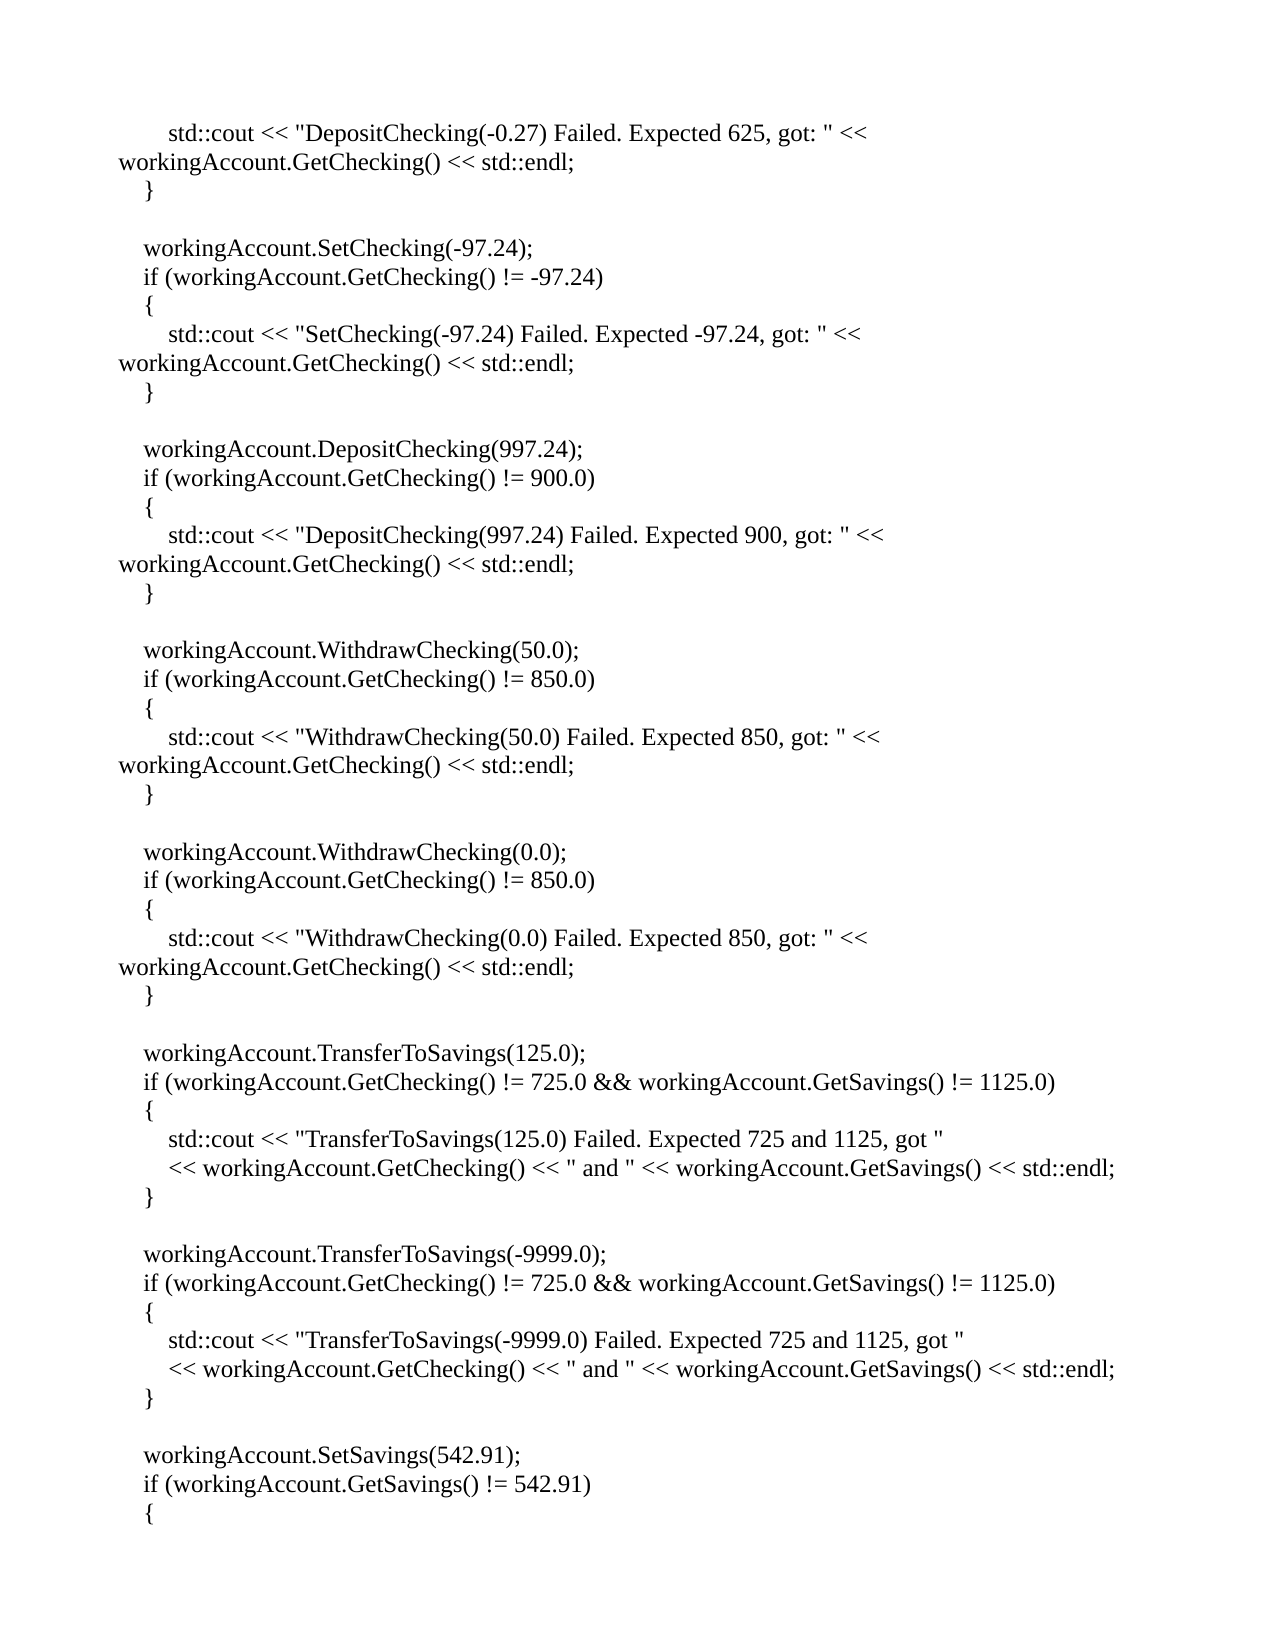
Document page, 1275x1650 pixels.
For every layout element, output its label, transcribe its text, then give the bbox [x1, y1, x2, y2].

text if (workingAccount.GetSavings() != 542.91) [118, 1469, 1157, 1498]
text if (workingAccount.GetChecking() != 725.0 && workingAccount.GetSavings() != 1125.0) [118, 1268, 1157, 1297]
text std::cout << "WithdrawChecking(0.0) Failed. Expected 850, got: " << workingAccount.GetChecking() << std::endl; [118, 923, 1157, 981]
text if (workingAccount.GetChecking() != 900.0) [118, 463, 1157, 492]
text std::cout << "SetChecking(-97.24) Failed. Expected -97.24, got: " << workingAccount.GetChecking() << std::endl; [118, 319, 1157, 377]
text std::cout << "WithdrawChecking(50.0) Failed. Expected 850, got: " << workingAccount.GetChecking() << std::endl; [118, 722, 1157, 779]
text { [118, 1498, 1157, 1527]
text std::cout << "TransferToSavings(125.0) Failed. Expected 725 and 1125, got " [118, 1124, 1157, 1153]
text if (workingAccount.GetChecking() != 850.0) [118, 664, 1157, 693]
text { [118, 291, 1157, 319]
text } [118, 981, 1157, 1009]
text workingAccount.TransferToSavings(-9999.0); [118, 1239, 1157, 1268]
text } [118, 779, 1157, 808]
text workingAccount.DepositChecking(997.24); [118, 434, 1157, 463]
text << workingAccount.GetChecking() << " and " << workingAccount.GetSavings() << std::endl; [118, 1354, 1157, 1383]
text << workingAccount.GetChecking() << " and " << workingAccount.GetSavings() << std::endl; [118, 1153, 1157, 1182]
text if (workingAccount.GetChecking() != -97.24) [118, 262, 1157, 291]
text } [118, 1383, 1157, 1412]
text std::cout << "DepositChecking(997.24) Failed. Expected 900, got: " << workingAccount.GetChecking() << std::endl; [118, 521, 1157, 578]
text std::cout << "DepositChecking(-0.27) Failed. Expected 625, got: " << workingAccount.GetChecking() << std::endl; [118, 118, 1157, 176]
text workingAccount.SetChecking(-97.24); [118, 233, 1157, 262]
text workingAccount.TransferToSavings(125.0); [118, 1038, 1157, 1067]
text { [118, 894, 1157, 923]
text { [118, 1297, 1157, 1326]
text } [118, 176, 1157, 204]
text } [118, 377, 1157, 406]
text { [118, 1096, 1157, 1124]
text { [118, 492, 1157, 521]
text std::cout << "TransferToSavings(-9999.0) Failed. Expected 725 and 1125, got " [118, 1326, 1157, 1354]
text workingAccount.WithdrawChecking(50.0); [118, 636, 1157, 664]
text workingAccount.SetSavings(542.91); [118, 1441, 1157, 1469]
text } [118, 578, 1157, 607]
text { [118, 693, 1157, 722]
text } [118, 1182, 1157, 1211]
text if (workingAccount.GetChecking() != 725.0 && workingAccount.GetSavings() != 1125.0) [118, 1067, 1157, 1096]
text if (workingAccount.GetChecking() != 850.0) [118, 866, 1157, 894]
text workingAccount.WithdrawChecking(0.0); [118, 837, 1157, 866]
